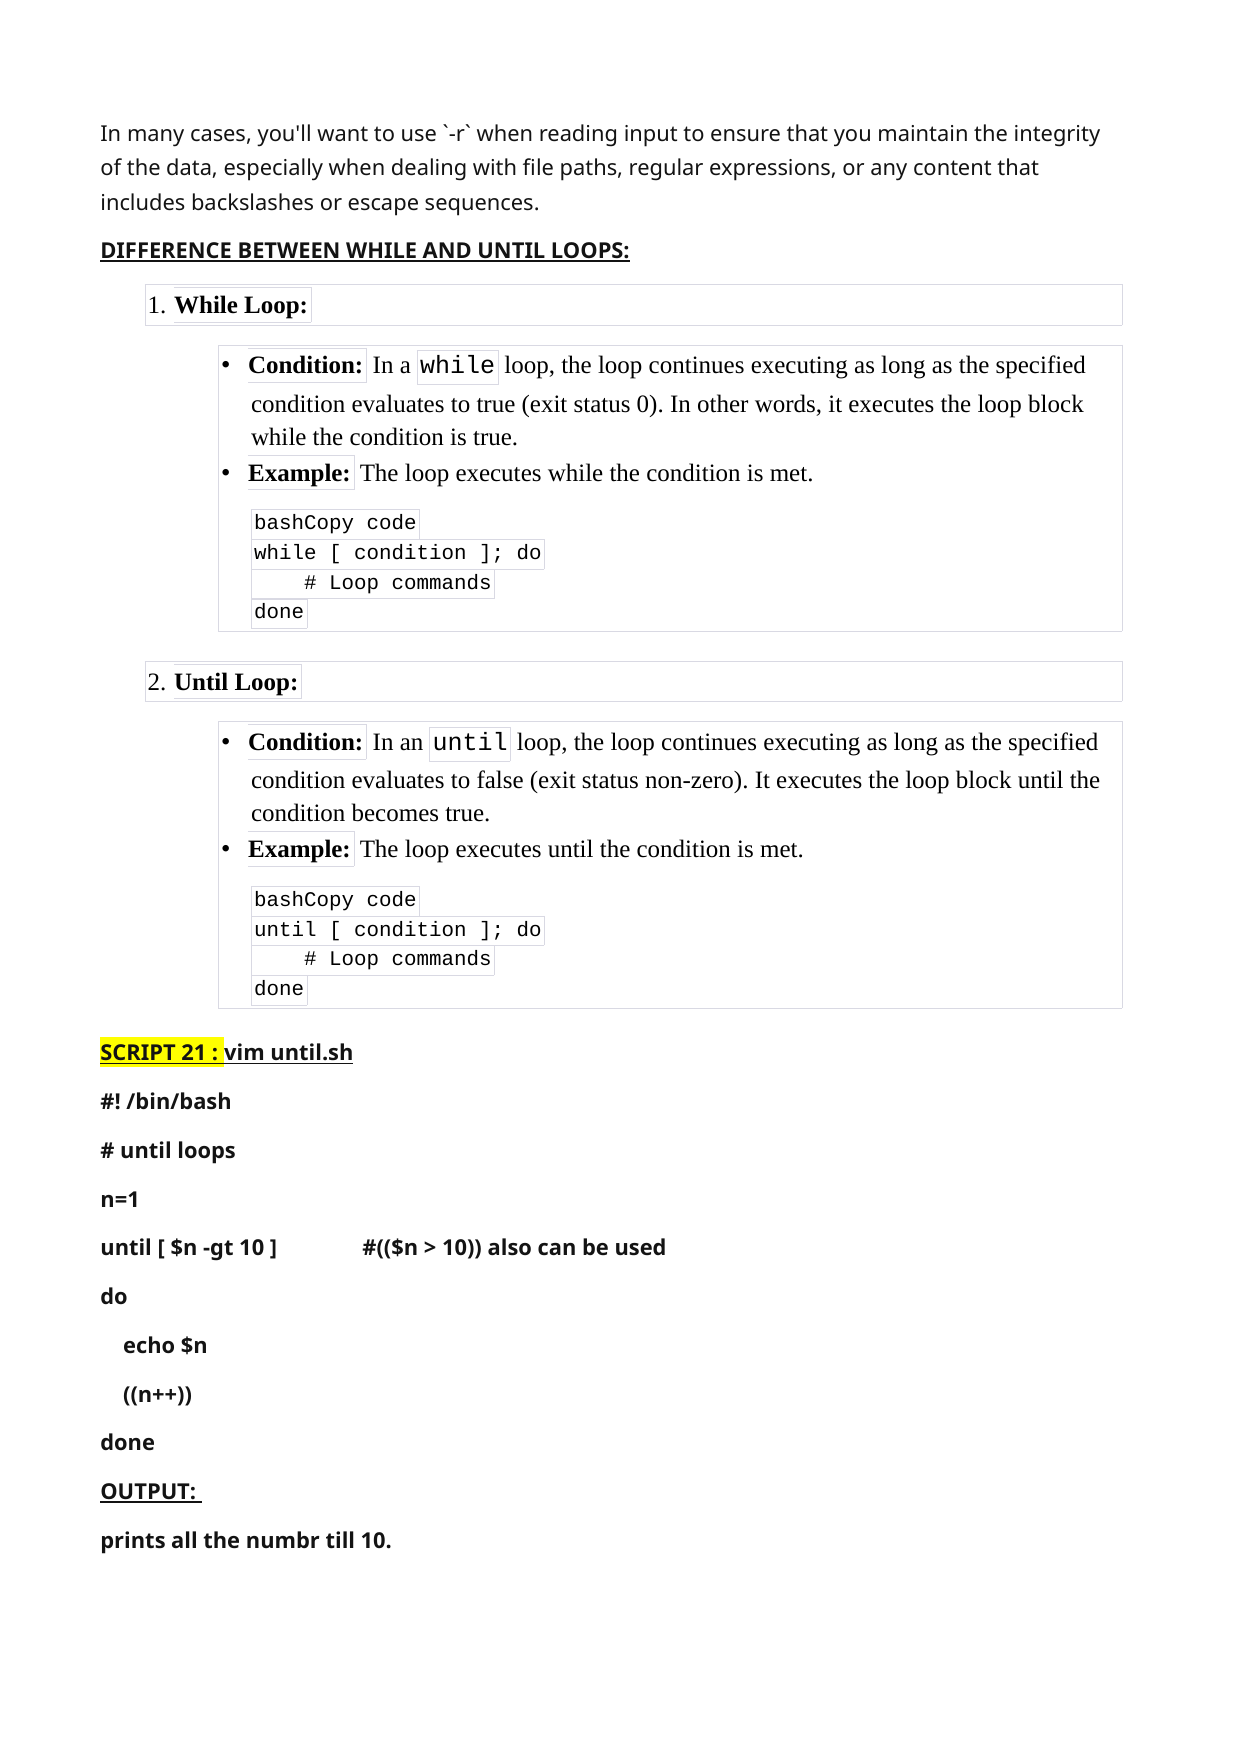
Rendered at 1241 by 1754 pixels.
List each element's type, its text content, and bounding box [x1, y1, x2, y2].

list until [ condition ]; do [420, 913, 1122, 942]
text prints all the numbr till 10. [100, 1525, 1122, 1554]
list until [ condition ]; do [219, 913, 251, 942]
list Example: The loop executes until the condition is met. [219, 828, 1122, 866]
list bashCopy code [219, 506, 1122, 536]
text do [100, 1281, 1122, 1311]
text DIFFERENCE BETWEEN WHILE AND UNTIL LOOPS: [100, 235, 1122, 265]
text until [ $n -gt 10 ] #(($n > 10)) also can be used [100, 1232, 1122, 1262]
list Condition: In a while loop, the loop continues executing as long as the specified condition evaluates to true (exit status 0). In other words, it executes the loop block while the condition is true. [219, 346, 1122, 451]
text In many cases, you'll want to use `-r` when reading input to ensure that you maintain the integrity of the data, especially when dealing with file paths, regular expressions, or any content that includes backslashes or escape sequences. [100, 118, 1122, 216]
text # until loops [100, 1135, 1122, 1164]
list # Loop commands [252, 570, 494, 595]
list while [ condition ]; do [252, 540, 544, 566]
text echo $n [100, 1330, 1122, 1359]
text ((n++)) [100, 1378, 1122, 1408]
list Condition: In an until loop, the loop continues executing as long as the specified condition evaluates to false (exit status non-zero). It executes the loop block until the condition becomes true. [219, 722, 1122, 827]
list # Loop commands [252, 946, 494, 972]
list While Loop: [146, 285, 1122, 325]
list [495, 942, 1122, 972]
text n=1 [100, 1183, 1122, 1213]
list done [219, 595, 1122, 631]
text #! /bin/bash [100, 1086, 1122, 1116]
text done [100, 1427, 1122, 1457]
list [495, 566, 1122, 595]
list [219, 942, 251, 972]
list [219, 566, 251, 595]
text OUTPUT: [100, 1476, 1122, 1506]
list Example: The loop executes while the condition is met. [219, 452, 1122, 489]
list bashCopy code [219, 883, 1122, 913]
list while [ condition ]; do [219, 536, 251, 566]
list done [219, 972, 1122, 1008]
text SCRIPT 21 : vim until.sh [100, 1037, 1122, 1067]
list until [ condition ]; do [252, 917, 544, 942]
list while [ condition ]; do [420, 536, 1122, 566]
list Until Loop: [146, 662, 1122, 701]
